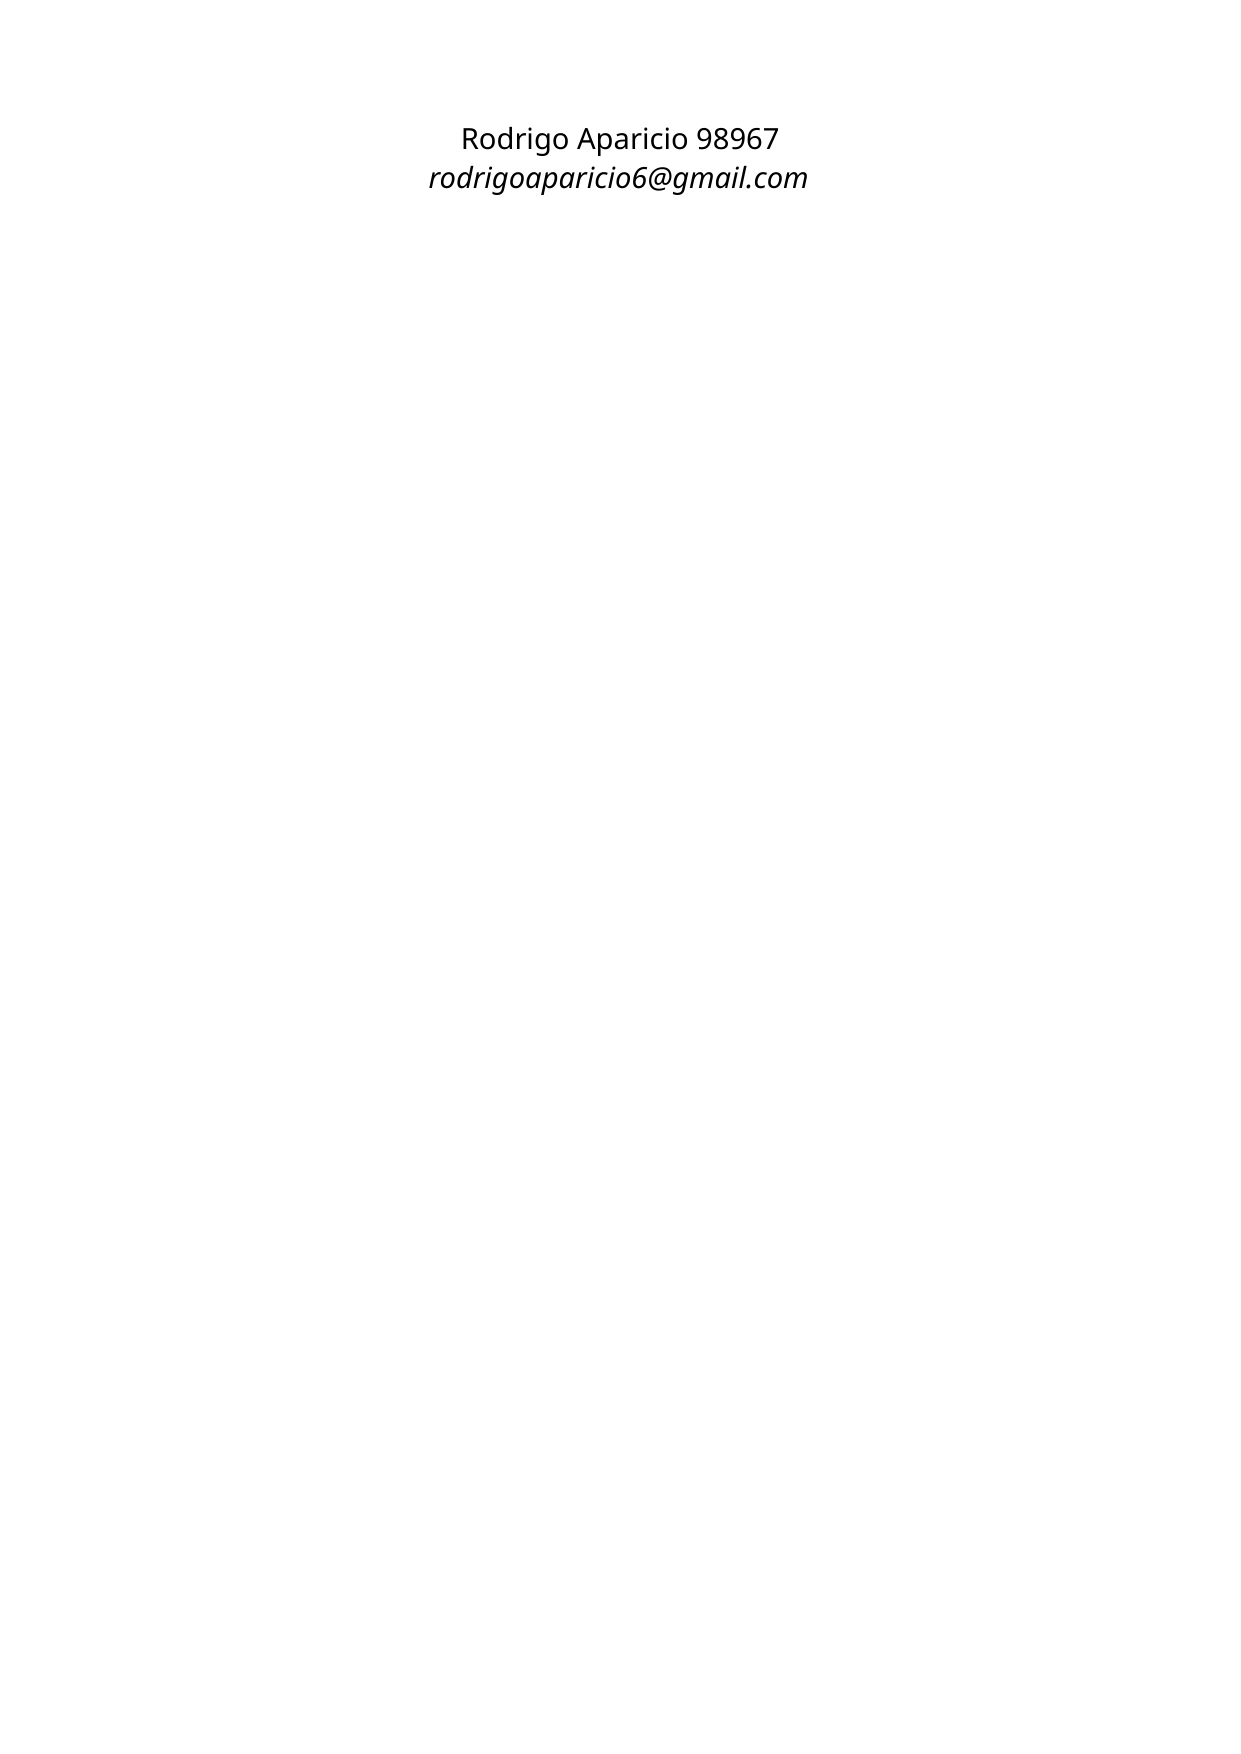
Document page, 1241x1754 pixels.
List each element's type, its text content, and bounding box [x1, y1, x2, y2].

text Rodrigo Aparicio 98967 [118, 118, 1122, 158]
text rodrigoaparicio6@gmail.com [118, 158, 1122, 197]
